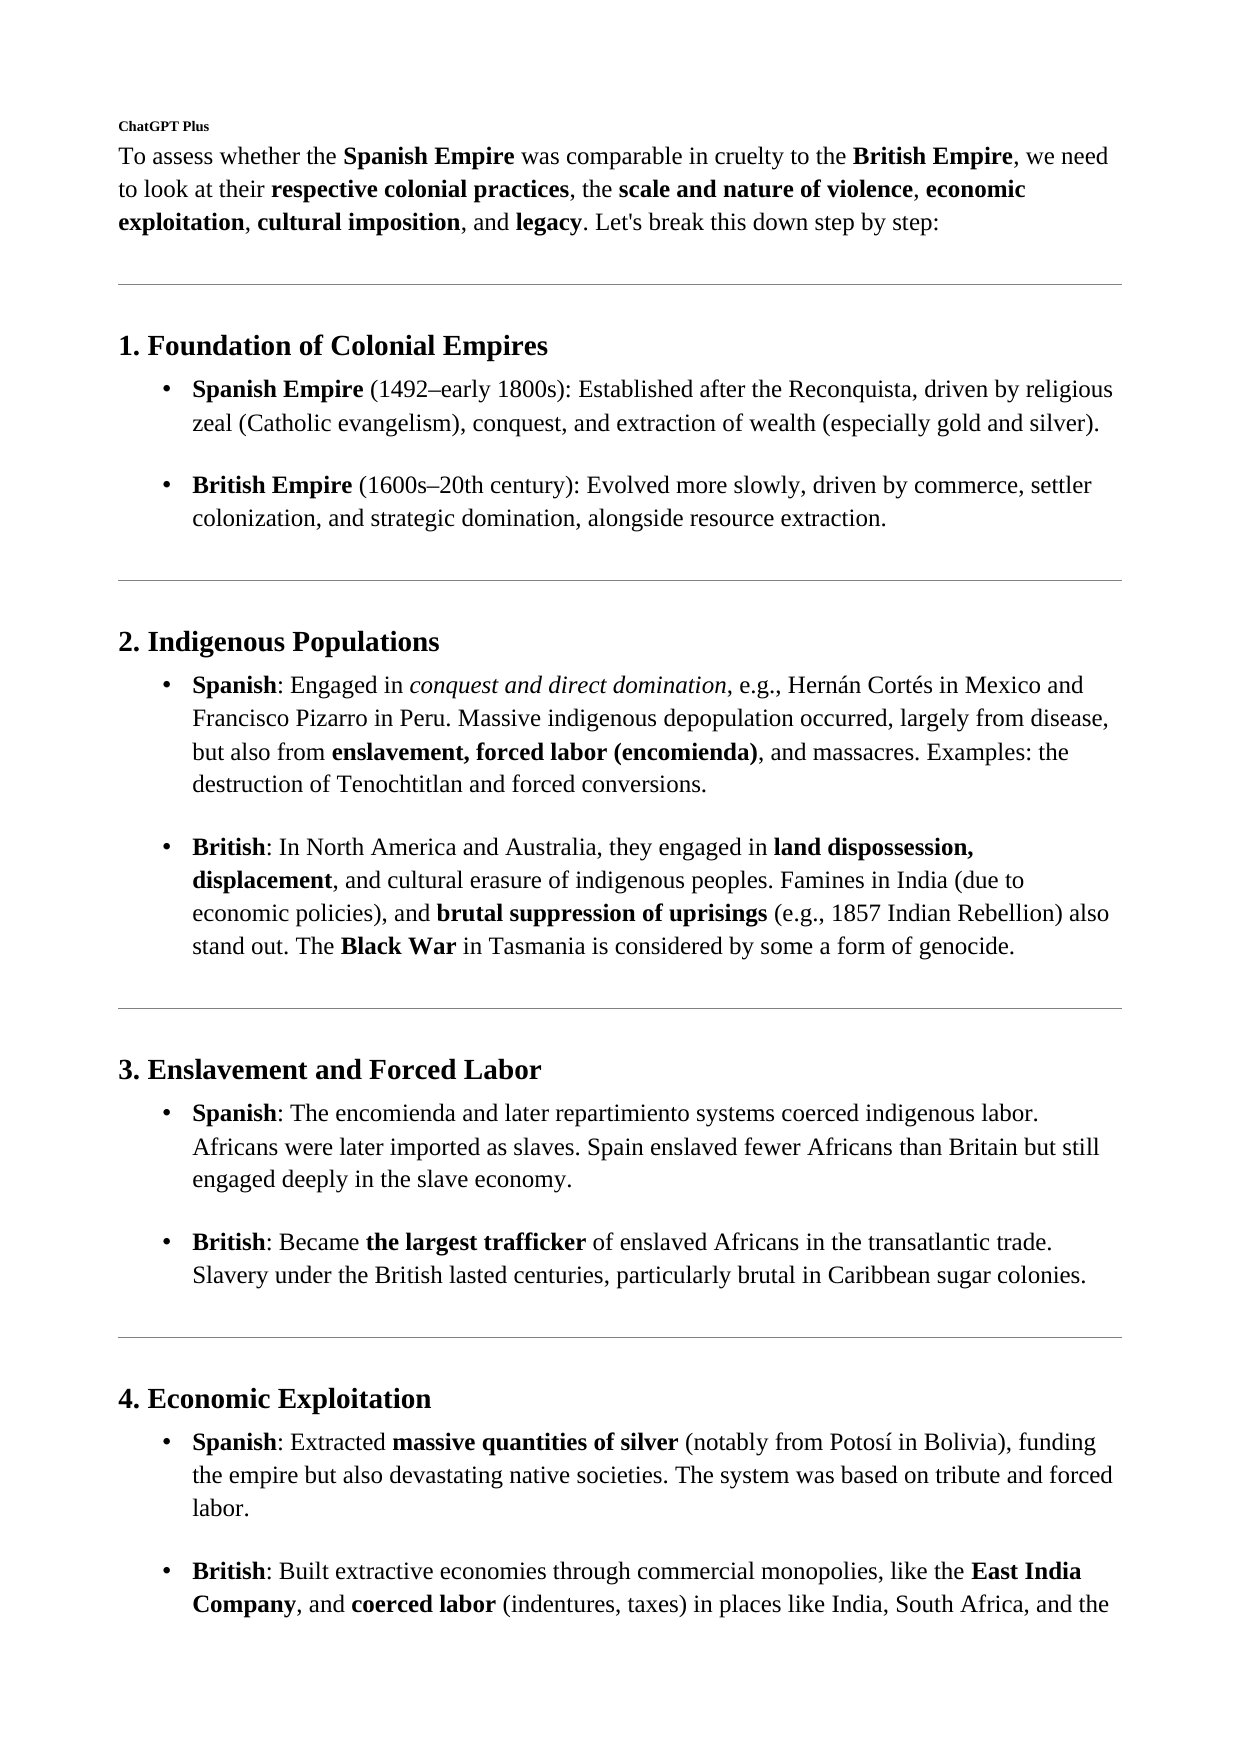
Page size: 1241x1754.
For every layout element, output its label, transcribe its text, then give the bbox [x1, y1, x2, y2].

list British: In North America and Australia, they engaged in land dispossession, displacement, and cultural erasure of indigenous peoples. Famines in India (due to economic policies), and brutal suppression of uprisings (e.g., 1857 Indian Rebellion) also stand out. The Black War in Tasmania is considered by some a form of genocide. [162, 832, 1122, 960]
list Spanish: Engaged in conquest and direct domination, e.g., Hernán Cortés in Mexico and Francisco Pizarro in Peru. Massive indigenous depopulation occurred, largely from disease, but also from enslavement, forced labor (encomienda), and massacres. Examples: the destruction of Tenochtitlan and forced conversions. [162, 671, 1122, 798]
list Spanish: Extracted massive quantities of silver (notably from Potosí in Bolivia), funding the empire but also devastating native societies. The system was based on tribute and forced labor. [162, 1427, 1122, 1522]
subtitle ChatGPT Plus [118, 118, 1122, 135]
list Spanish: The encomienda and later repartimiento systems coerced indigenous labor. Africans were later imported as slaves. Spain enslaved fewer Africans than Britain but still engaged deeply in the slave economy. [162, 1098, 1122, 1193]
list British Empire (1600s–20th century): Evolved more slowly, driven by commerce, settler colonization, and strategic domination, alongside resource extraction. [162, 470, 1122, 532]
list British: Became the largest trafficker of enslaved Africans in the transatlantic trade. Slavery under the British lasted centuries, particularly brutal in Caribbean sugar colonies. [162, 1227, 1122, 1289]
subtitle 3. Enslavement and Forced Labor [118, 1052, 1122, 1086]
list British: Built extractive economies through commercial monopolies, like the East India Company, and coerced labor (indentures, taxes) in places like India, South Africa, and the [162, 1556, 1122, 1618]
subtitle 4. Economic Exploitation [118, 1381, 1122, 1415]
list Spanish Empire (1492–early 1800s): Established after the Reconquista, driven by religious zeal (Catholic evangelism), conquest, and extraction of wealth (especially gold and silver). [162, 374, 1122, 436]
text To assess whether the Spanish Empire was comparable in cruelty to the British Empire, we need to look at their respective colonial practices, the scale and nature of violence, economic exploitation, cultural imposition, and legacy. Let's break this down step by step: [118, 141, 1122, 236]
subtitle 1. Foundation of Colonial Empires [118, 328, 1122, 362]
subtitle 2. Indigenous Populations [118, 624, 1122, 658]
